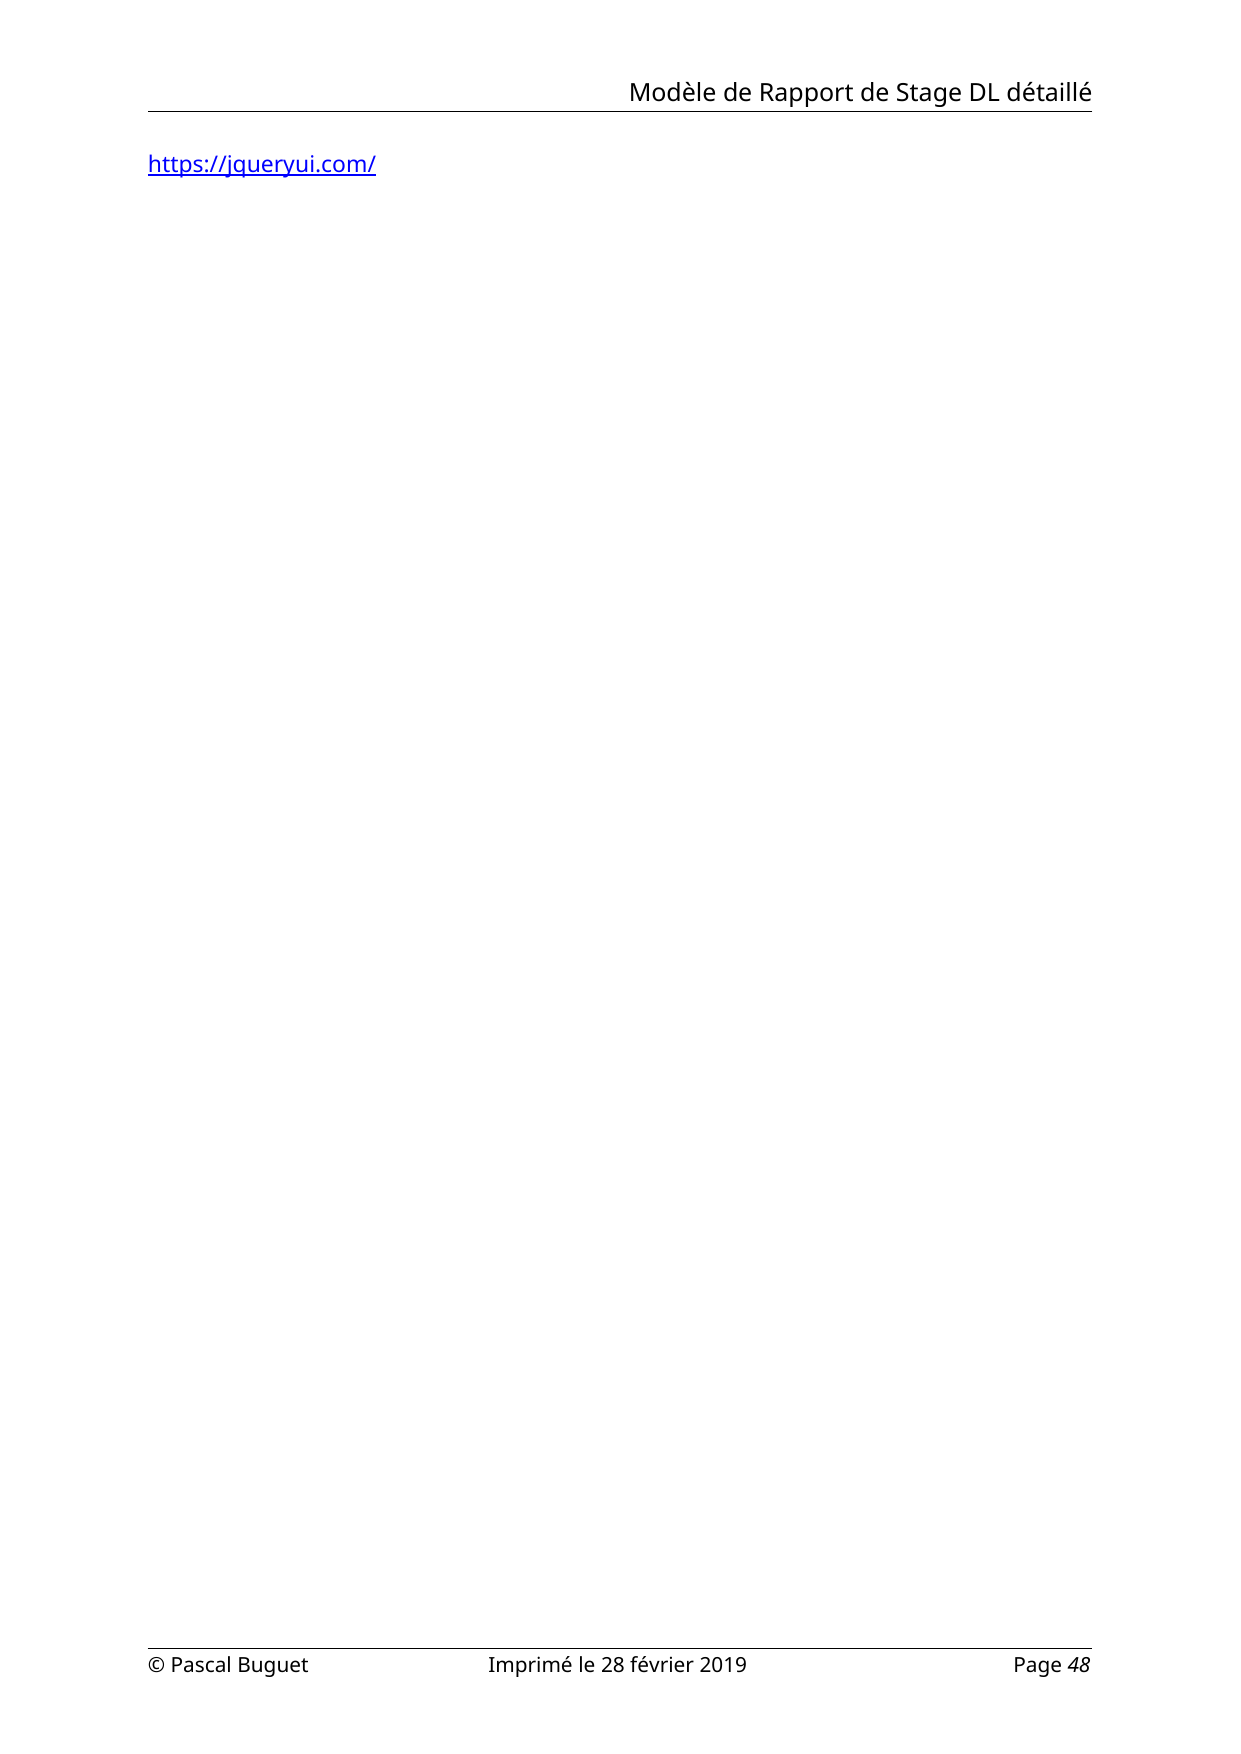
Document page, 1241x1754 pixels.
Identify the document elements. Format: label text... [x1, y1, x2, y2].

text https://jqueryui.com/ [148, 148, 1092, 179]
